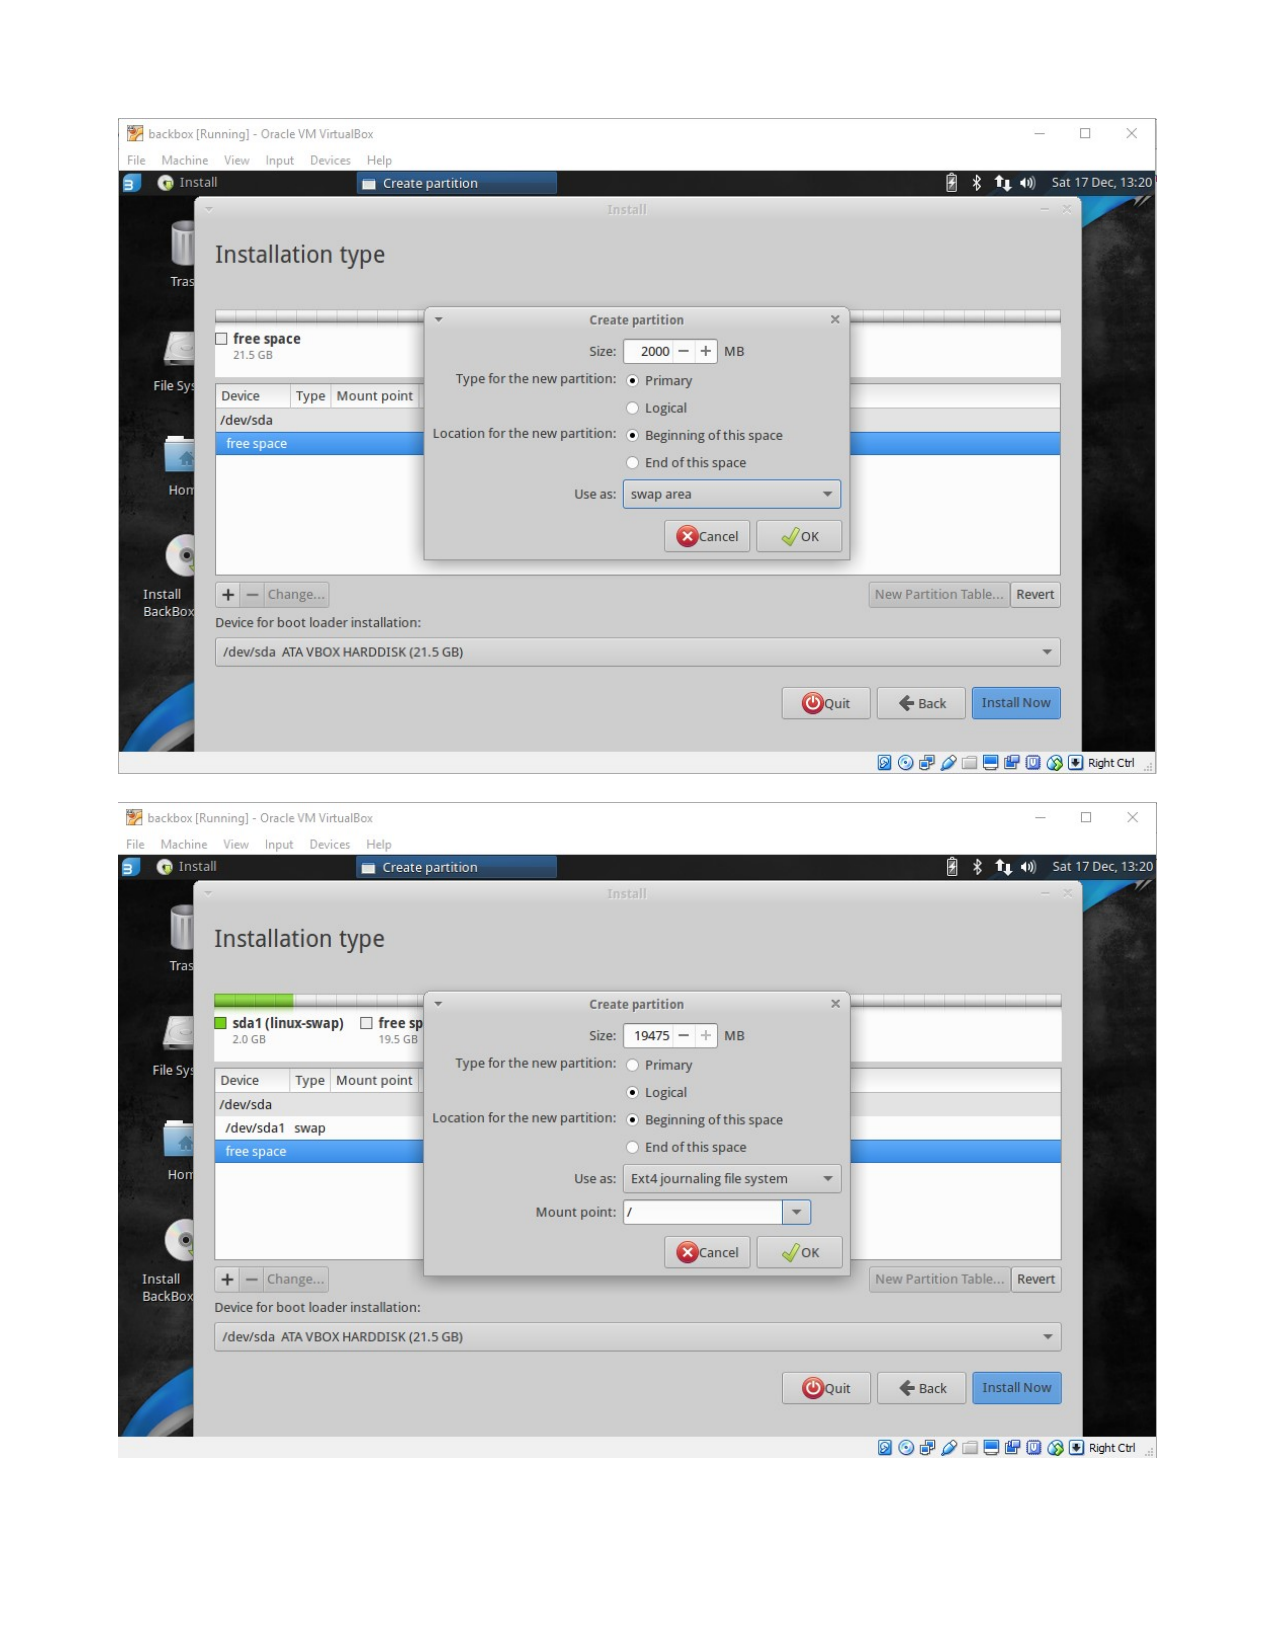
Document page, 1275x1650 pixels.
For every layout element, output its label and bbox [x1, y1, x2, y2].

picture [118, 802, 1157, 1458]
picture [118, 118, 1157, 774]
